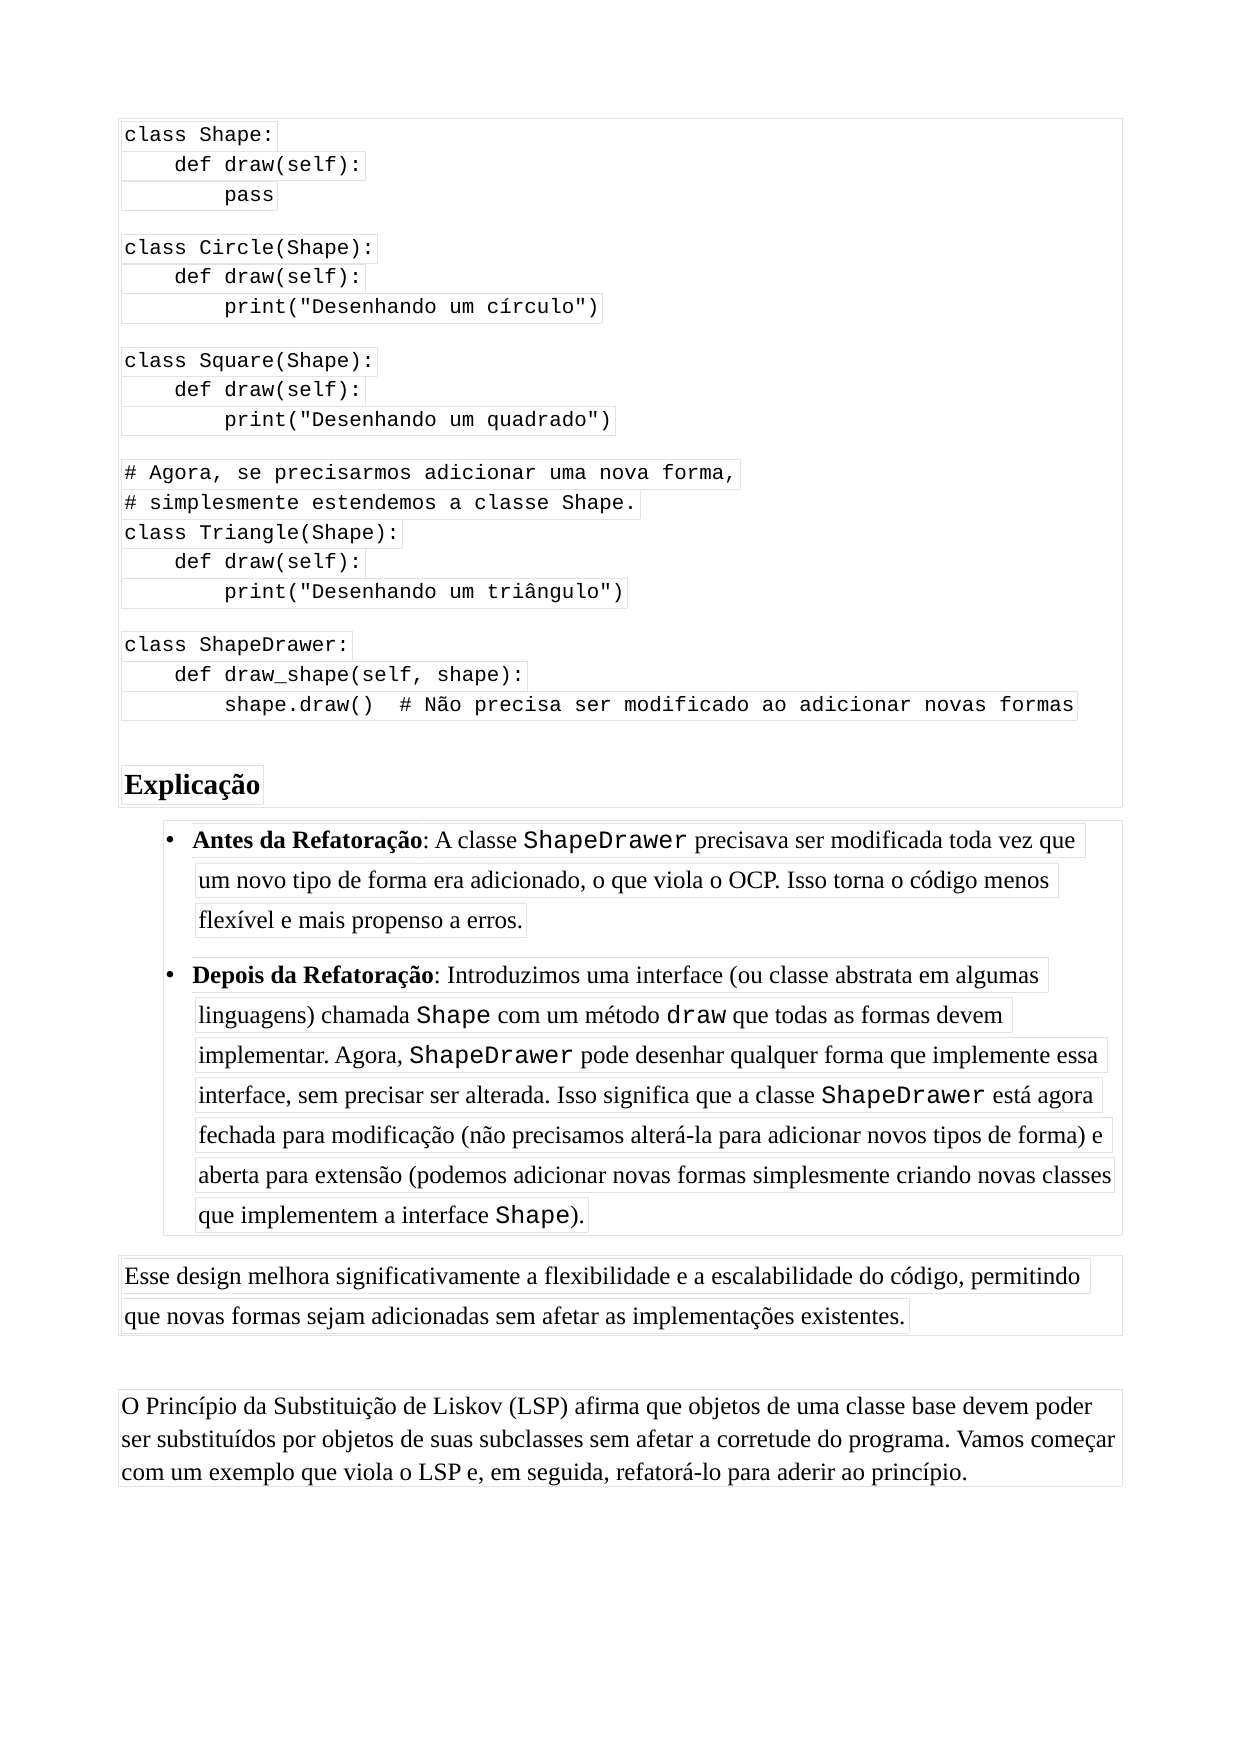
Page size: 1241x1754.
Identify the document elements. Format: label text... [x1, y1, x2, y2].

text print("Desenhando um triângulo") [122, 579, 627, 608]
text def draw_shape(self, shape): [122, 662, 527, 688]
text class Circle(Shape): [119, 231, 1122, 261]
text def draw(self): [122, 377, 365, 403]
text pass [122, 182, 277, 210]
text def draw(self): [122, 265, 365, 290]
text # simplesmente estendemos a classe Shape. [122, 486, 1122, 516]
text print("Desenhando um quadrado") [366, 403, 1122, 436]
subtitle Explicação [119, 761, 1122, 807]
text def draw(self): [278, 148, 1122, 177]
text print("Desenhando um quadrado") [122, 407, 615, 435]
text [278, 177, 1122, 210]
list Antes da Refatoração: A classe ShapeDrawer precisava ser modificada toda vez que um novo tipo de forma era adicionado, o que viola o OCP. Isso torna o código menos flexível e mais propenso a erros. [164, 821, 1122, 937]
text [366, 373, 1122, 403]
text class Shape: [119, 119, 1122, 148]
text shape.draw() # Não precisa ser modificado ao adicionar novas formas [122, 692, 1077, 720]
text def draw_shape(self, shape): [353, 658, 1122, 688]
list Depois da Refatoração: Introduzimos uma interface (ou classe abstrata em algumas linguagens) chamada Shape com um método draw que todas as formas devem implementar. Agora, ShapeDrawer pode desenhar qualquer forma que implemente essa interface, sem precisar ser alterada. Isso significa que a classe ShapeDrawer está agora fechada para modificação (não precisamos alterá-la para adicionar novos tipos de forma) e aberta para extensão (podemos adicionar novas formas simplesmente criando novas classes que implementem a interface Shape). [164, 954, 1122, 1235]
text shape.draw() # Não precisa ser modificado ao adicionar novas formas [528, 688, 1122, 720]
text print("Desenhando um triângulo") [366, 575, 1122, 608]
text [366, 545, 1122, 575]
text Esse design melhora significativamente a flexibilidade e a escalabilidade do código, permitindo que novas formas sejam adicionadas sem afetar as implementações existentes. [119, 1256, 1122, 1335]
text def draw(self): [122, 152, 365, 177]
text class ShapeDrawer: [119, 628, 1122, 658]
text print("Desenhando um círculo") [122, 294, 602, 323]
text print("Desenhando um círculo") [366, 290, 1122, 323]
text class Triangle(Shape): [122, 516, 1122, 545]
text O Princípio da Substituição de Liskov (LSP) afirma que objetos de uma classe base devem poder ser substituídos por objetos de suas subclasses sem afetar a corretude do programa. Vamos começar com um exemplo que viola o LSP e, em seguida, refatorá-lo para aderir ao princípio. [119, 1390, 1122, 1486]
text class Square(Shape): [119, 343, 1122, 373]
text # Agora, se precisarmos adicionar uma nova forma, [119, 456, 1122, 486]
text def draw(self): [122, 549, 365, 575]
text [366, 261, 1122, 290]
